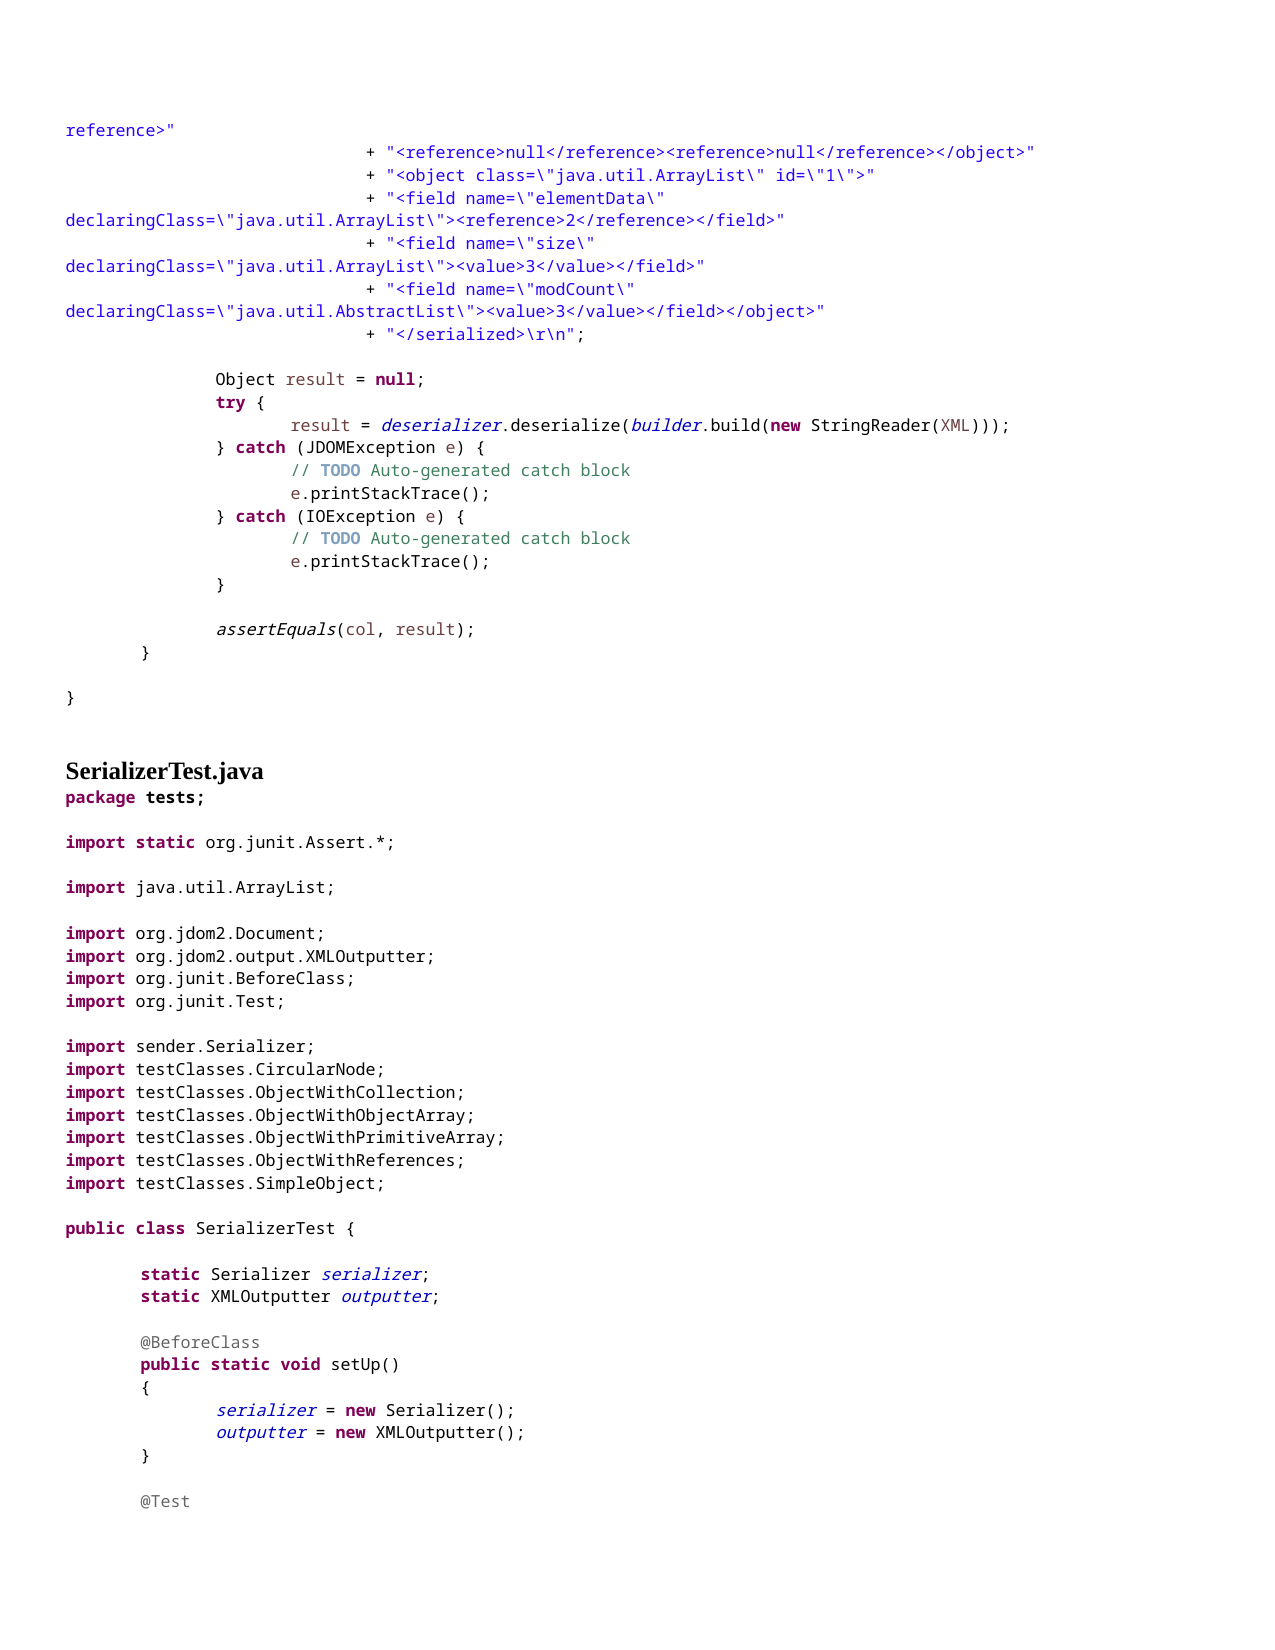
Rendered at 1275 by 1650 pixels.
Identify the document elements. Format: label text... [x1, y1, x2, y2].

text } catch (JDOMException e) { [65, 436, 1209, 459]
text import testClasses.ObjectWithObjectArray; [65, 1103, 1209, 1126]
text assertEquals(col, result); [65, 618, 1209, 640]
text + "<field name=\"modCount\" declaringClass=\"java.util.AbstractList\"><value>3</value></field></object>" [65, 277, 1209, 322]
text @BeforeClass [65, 1330, 1209, 1353]
text } [65, 572, 1209, 595]
text static Serializer serializer; [65, 1262, 1209, 1285]
text public class SerializerTest { [65, 1217, 1209, 1239]
text + "<reference>null</reference><reference>null</reference></object>" [65, 141, 1209, 163]
text import testClasses.ObjectWithPrimitiveArray; [65, 1126, 1209, 1148]
text import org.junit.BeforeClass; [65, 967, 1209, 989]
text static XMLOutputter outputter; [65, 1285, 1209, 1307]
text import java.util.ArrayList; [65, 876, 1209, 899]
text + "</serialized>\r\n"; [65, 322, 1209, 345]
text @Test [65, 1489, 1209, 1512]
text serializer = new Serializer(); [65, 1398, 1209, 1421]
text import org.jdom2.output.XMLOutputter; [65, 944, 1209, 967]
text import static org.junit.Assert.*; [65, 831, 1209, 853]
text + "<object class=\"java.util.ArrayList\" id=\"1\">" [65, 163, 1209, 186]
text result = deserializer.deserialize(builder.build(new StringReader(XML))); [65, 413, 1209, 436]
text Object result = null; [65, 368, 1209, 391]
text public static void setUp() [65, 1353, 1209, 1376]
text import testClasses.ObjectWithReferences; [65, 1148, 1209, 1171]
text import sender.Serializer; [65, 1035, 1209, 1058]
text } [65, 640, 1209, 663]
text + "<field name=\"elementData\" declaringClass=\"java.util.ArrayList\"><reference>2</reference></field>" [65, 186, 1209, 232]
text import testClasses.CircularNode; [65, 1058, 1209, 1080]
text import testClasses.ObjectWithCollection; [65, 1080, 1209, 1103]
text try { [65, 391, 1209, 413]
text } catch (IOException e) { [65, 504, 1209, 527]
text } [65, 686, 1209, 708]
text // TODO Auto-generated catch block [65, 527, 1209, 549]
text reference>" [65, 118, 1209, 141]
text package tests; [65, 785, 1209, 808]
text { [65, 1376, 1209, 1398]
text + "<field name=\"size\" declaringClass=\"java.util.ArrayList\"><value>3</value></field>" [65, 232, 1209, 277]
text outputter = new XMLOutputter(); [65, 1421, 1209, 1444]
text e.printStackTrace(); [65, 549, 1209, 572]
text import org.junit.Test; [65, 989, 1209, 1012]
text e.printStackTrace(); [65, 481, 1209, 504]
text SerializerTest.java [65, 756, 1209, 785]
text import org.jdom2.Document; [65, 921, 1209, 944]
text } [65, 1444, 1209, 1466]
text import testClasses.SimpleObject; [65, 1171, 1209, 1194]
text // TODO Auto-generated catch block [65, 459, 1209, 481]
